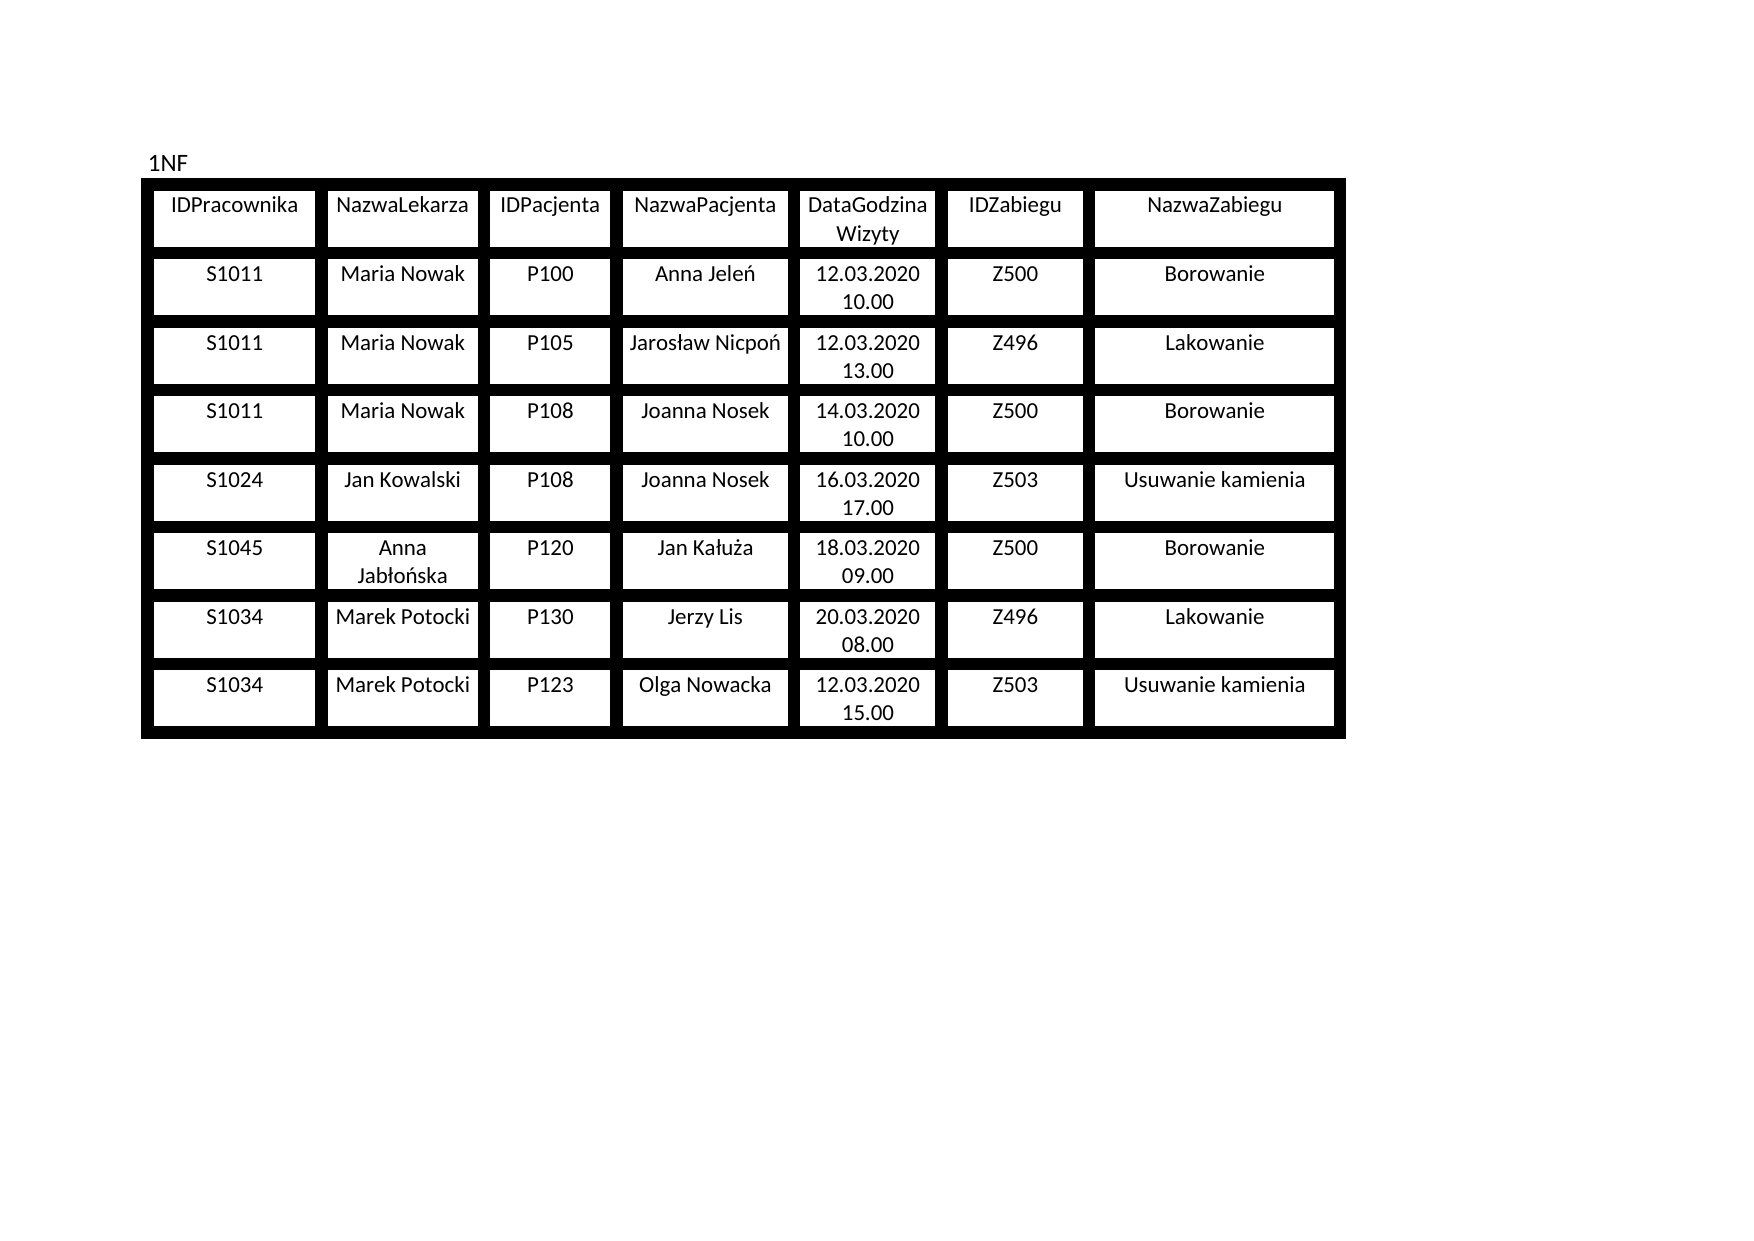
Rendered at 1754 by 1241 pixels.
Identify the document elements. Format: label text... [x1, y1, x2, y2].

table_cell Jarosław Nicpoń [623, 328, 788, 384]
table_cell Z500 [948, 533, 1083, 589]
table_cell P108 [490, 396, 610, 452]
table_cell S1011 [154, 328, 315, 384]
table_cell Borowanie [1095, 533, 1334, 589]
table_cell P100 [490, 259, 610, 315]
table_cell Marek Potocki [328, 670, 478, 726]
table_cell Joanna Nosek [623, 396, 788, 452]
table_cell 12.03.2020 13.00 [800, 328, 935, 384]
table_cell Marek Potocki [328, 602, 478, 658]
table_cell Z500 [948, 396, 1083, 452]
table_header NazwaLekarza [328, 191, 478, 247]
table_cell 12.03.2020 10.00 [800, 259, 935, 315]
table_cell Z500 [948, 259, 1083, 315]
table_cell 12.03.2020 15.00 [800, 670, 935, 726]
table_cell Joanna Nosek [623, 465, 788, 521]
table_cell Z496 [948, 328, 1083, 384]
table_cell Maria Nowak [328, 259, 478, 315]
text 1NF [148, 148, 1606, 178]
table_header IDPacjenta [490, 191, 610, 247]
table_cell P108 [490, 465, 610, 521]
table_cell Borowanie [1095, 396, 1334, 452]
table_cell S1034 [154, 670, 315, 726]
table_cell S1011 [154, 259, 315, 315]
table_cell Olga Nowacka [623, 670, 788, 726]
table_cell P130 [490, 602, 610, 658]
table_cell P105 [490, 328, 610, 384]
table_cell Lakowanie [1095, 602, 1334, 658]
table_cell Jan Kowalski [328, 465, 478, 521]
table_cell S1011 [154, 396, 315, 452]
table_cell P123 [490, 670, 610, 726]
table_cell 14.03.2020 10.00 [800, 396, 935, 452]
table_cell S1024 [154, 465, 315, 521]
table_header IDPracownika [154, 191, 315, 247]
table_cell Usuwanie kamienia [1095, 670, 1334, 726]
table_cell P120 [490, 533, 610, 589]
table_cell Lakowanie [1095, 328, 1334, 384]
table_cell Anna Jeleń [623, 259, 788, 315]
table_cell 16.03.2020 17.00 [800, 465, 935, 521]
table_header IDZabiegu [948, 191, 1083, 247]
table_cell Z496 [948, 602, 1083, 658]
table_cell S1045 [154, 533, 315, 589]
table_cell Jerzy Lis [623, 602, 788, 658]
table_cell S1034 [154, 602, 315, 658]
table_cell 18.03.2020 09.00 [800, 533, 935, 589]
table_cell Maria Nowak [328, 396, 478, 452]
table_cell Usuwanie kamienia [1095, 465, 1334, 521]
table_cell Jan Kałuża [623, 533, 788, 589]
table_cell Maria Nowak [328, 328, 478, 384]
table_header NazwaPacjenta [623, 191, 788, 247]
table_header NazwaZabiegu [1095, 191, 1334, 247]
table_header DataGodzinaWizyty [800, 191, 935, 247]
table_cell Z503 [948, 465, 1083, 521]
table_cell Anna Jabłońska [328, 533, 478, 589]
table_cell 20.03.2020 08.00 [800, 602, 935, 658]
table_cell Borowanie [1095, 259, 1334, 315]
table_cell Z503 [948, 670, 1083, 726]
